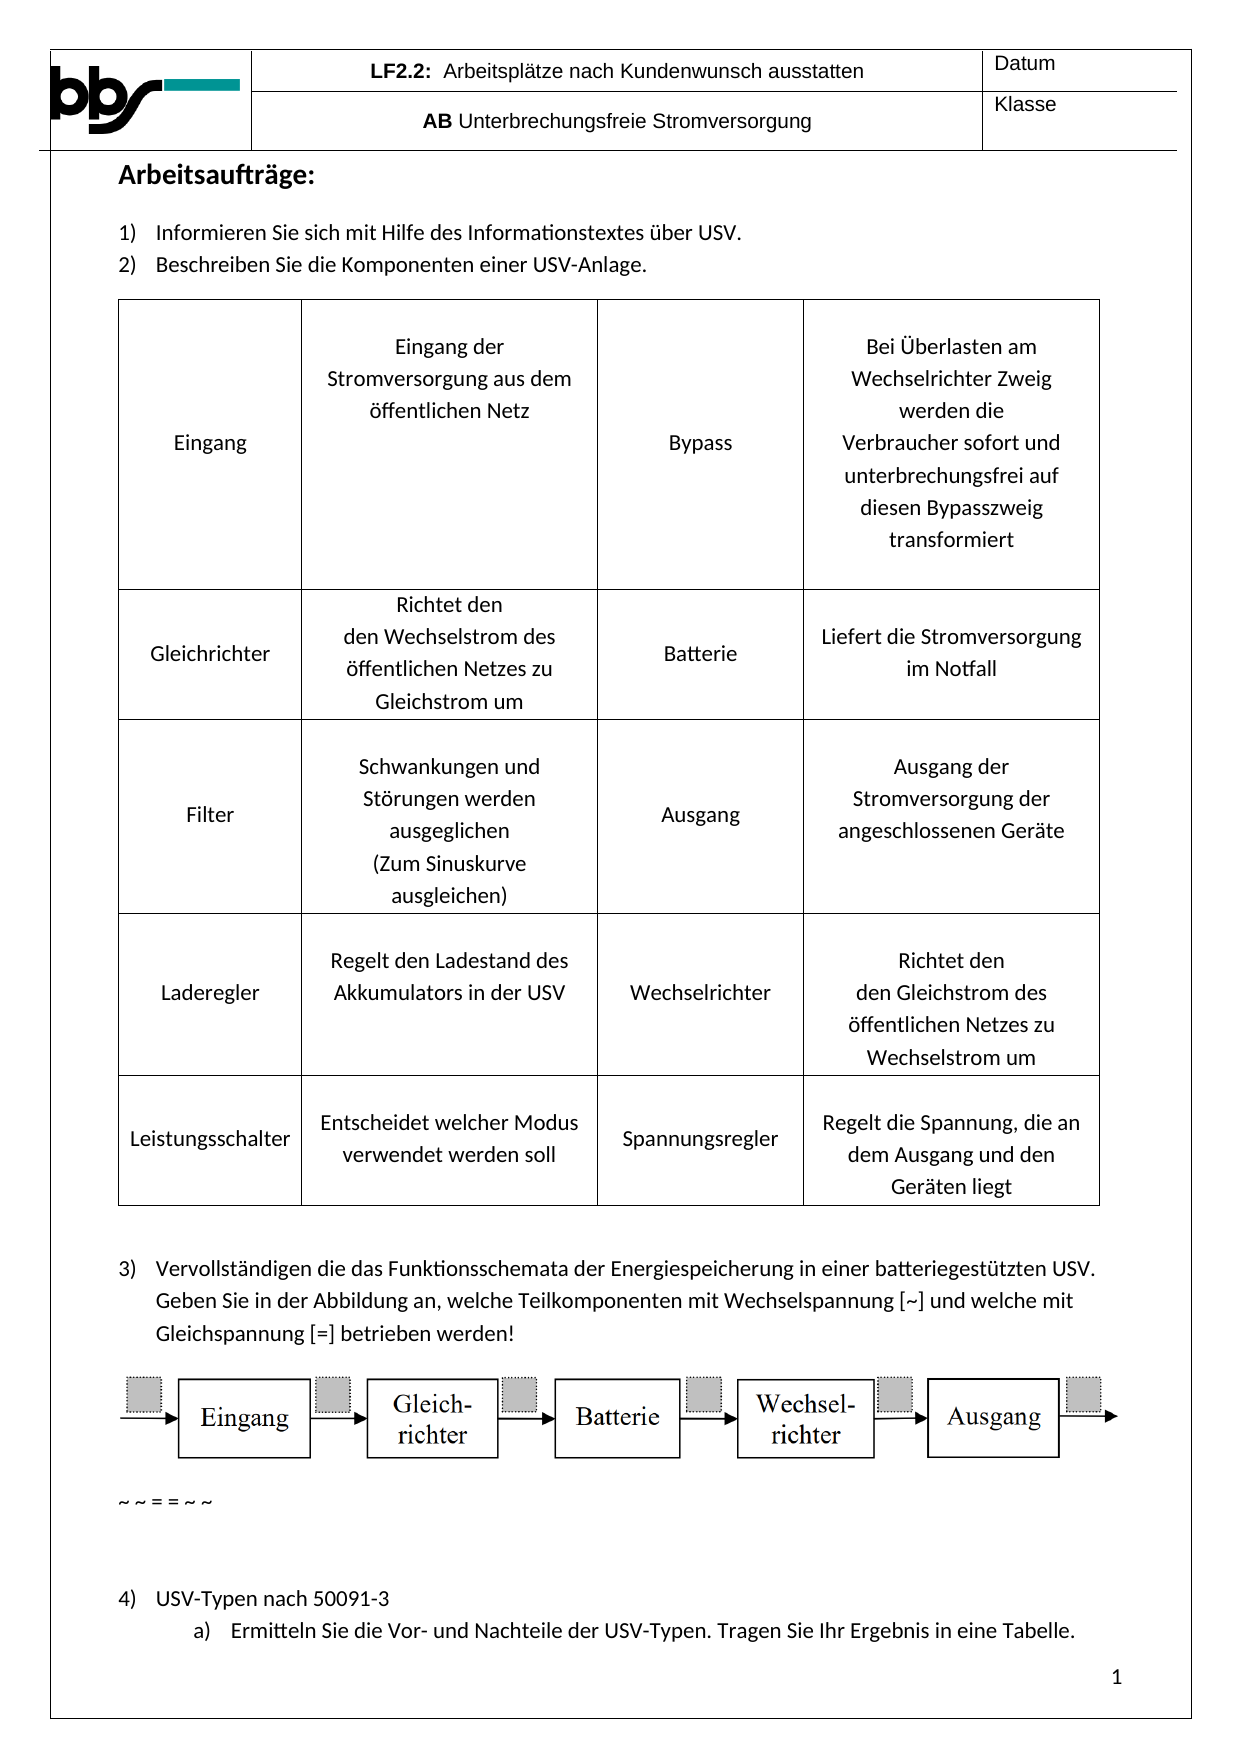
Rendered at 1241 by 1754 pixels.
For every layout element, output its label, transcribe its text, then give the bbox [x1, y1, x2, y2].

table_cell Batterie [598, 590, 803, 719]
table_cell Regelt die Spannung, die an dem Ausgang und den Geräten liegt [804, 1076, 1099, 1204]
table_cell Liefert die Stromversorgung im Notfall [804, 590, 1099, 719]
text Arbeitsaufträge: [118, 89, 251, 150]
table_cell Regelt den Ladestand des Akkumulators in der USV [302, 914, 597, 1074]
text Arbeitsaufträge: [983, 92, 1122, 150]
table_cell Laderegler [119, 914, 301, 1074]
table_cell Entscheidet welcher Modus verwendet werden soll [302, 1076, 597, 1204]
list Informieren Sie sich mit Hilfe des Informationstextes über USV. [118, 218, 1122, 246]
table_cell Wechselrichter [598, 914, 803, 1074]
list Beschreiben Sie die Komponenten einer USV-Anlage. [118, 250, 1122, 278]
table_header Bei Überlasten am Wechselrichter Zweig werden die Verbraucher sofort und unterbrechungsfrei auf diesen Bypasszweig transformiert [804, 300, 1099, 589]
table_cell Spannungsregler [598, 1076, 803, 1204]
picture [50, 66, 240, 134]
list USV-Typen nach 50091-3 [118, 1584, 1122, 1612]
text Arbeitsaufträge: [118, 151, 1122, 192]
table_cell Ausgang der Stromversorgung der angeschlossenen Geräte [804, 720, 1099, 913]
text ~ ~ = = ~ ~ [118, 1487, 1122, 1515]
table_header Eingang der Stromversorgung aus dem öffentlichen Netz [302, 300, 597, 589]
table_header Bypass [598, 300, 803, 589]
list Vervollständigen die das Funktionsschemata der Energiespeicherung in einer batteriegestützten USV. [118, 1254, 1122, 1282]
table_cell Gleichrichter [119, 590, 301, 719]
picture [118, 1367, 1122, 1466]
table_cell Richtet den den Wechselstrom des öffentlichen Netzes zu Gleichstrom um [302, 590, 597, 719]
table_cell Schwankungen und Störungen werden ausgeglichen (Zum Sinuskurve ausgleichen) [302, 720, 597, 913]
list Geben Sie in der Abbildung an, welche Teilkomponenten mit Wechselspannung [~] und welche mit Gleichspannung [=] betrieben werden! [156, 1287, 1122, 1347]
table_cell Leistungsschalter [119, 1076, 301, 1204]
text Arbeitsaufträge: [252, 92, 982, 150]
table_cell Ausgang [598, 720, 803, 913]
table_header Eingang [119, 300, 301, 589]
list Ermitteln Sie die Vor- und Nachteile der USV-Typen. Tragen Sie Ihr Ergebnis in eine Tabelle. [193, 1617, 1122, 1645]
table_cell Richtet den den Gleichstrom des öffentlichen Netzes zu Wechselstrom um [804, 914, 1099, 1074]
table_cell Filter [119, 720, 301, 913]
